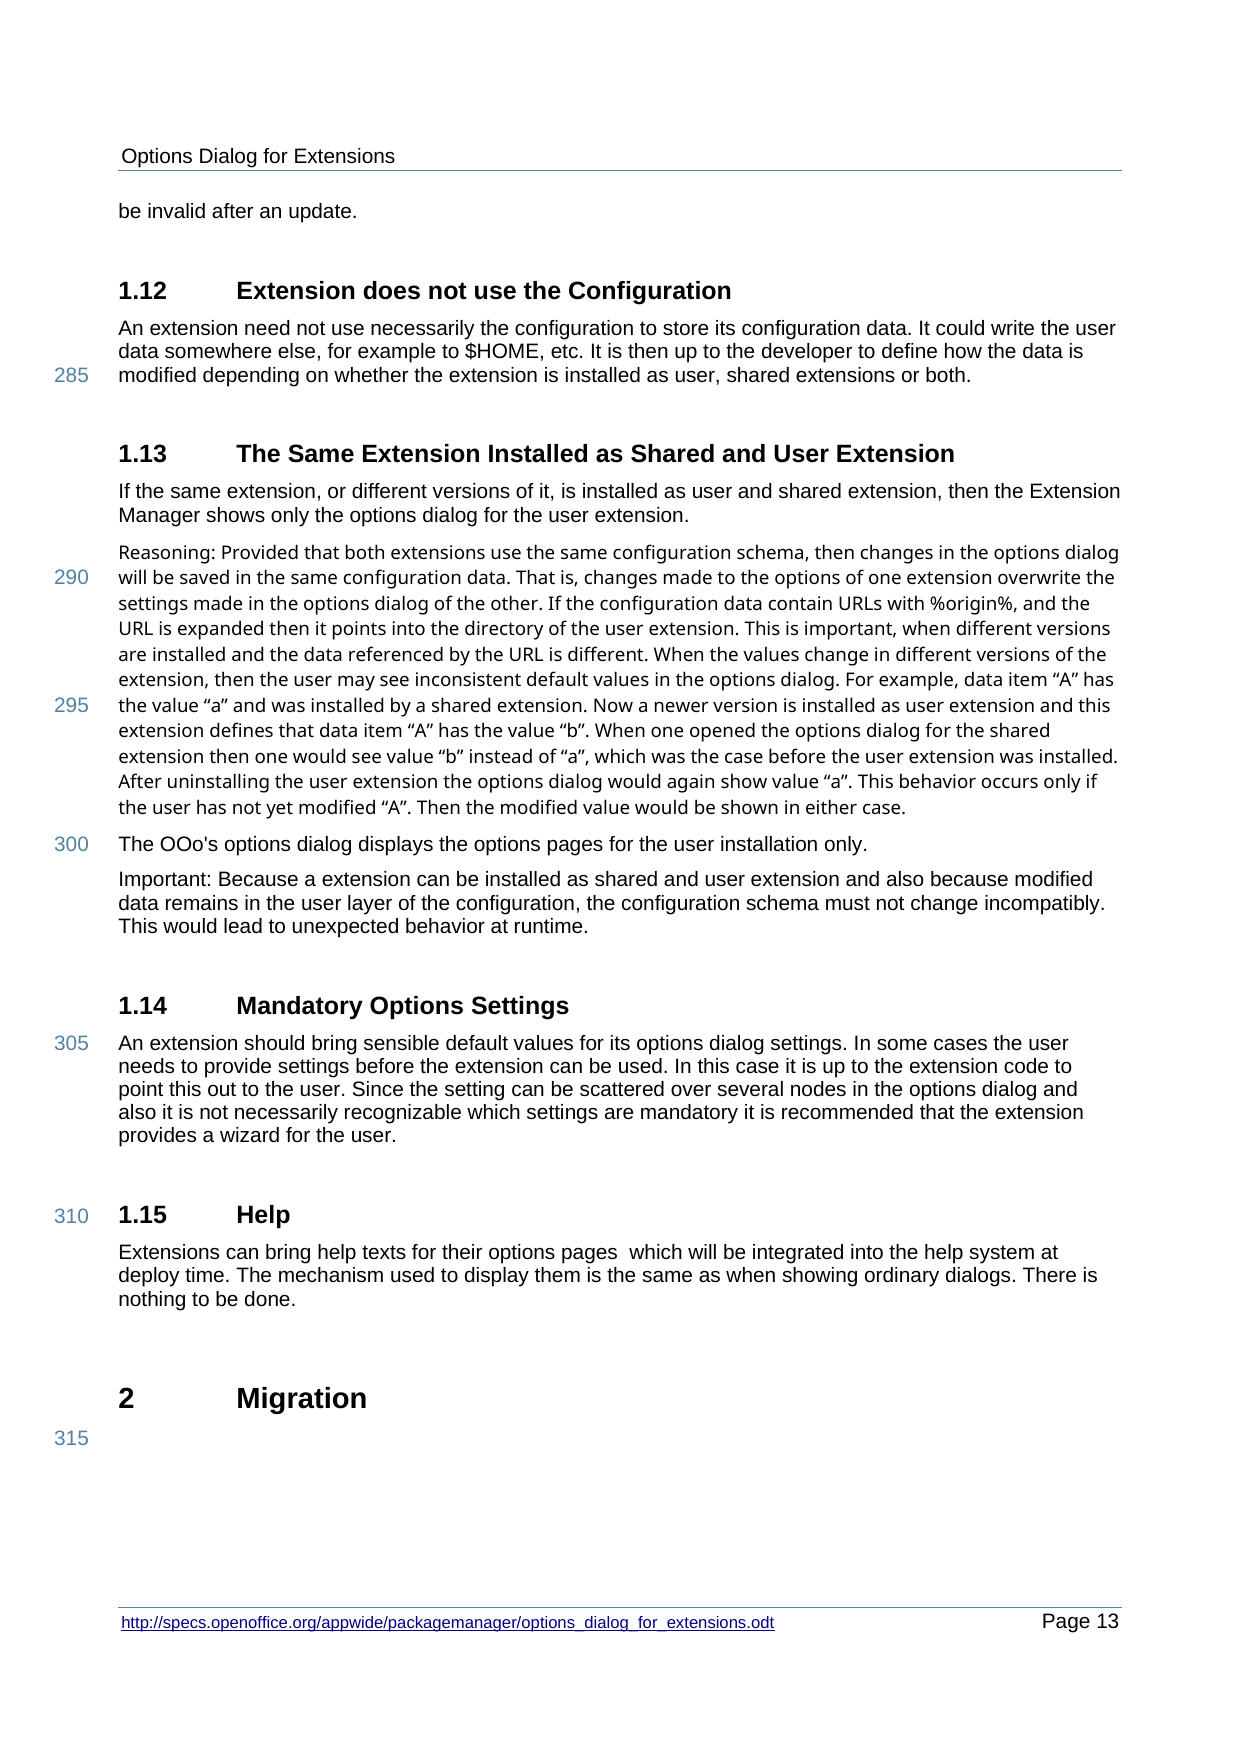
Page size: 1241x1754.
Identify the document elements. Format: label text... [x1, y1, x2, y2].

text An extension need not use necessarily the configuration to store its configuration data. It could write the user data somewhere else, for example to $HOME, etc. It is then up to the developer to define how the data is modified depending on whether the extension is installed as user, shared extensions or both. [118, 317, 1122, 386]
subtitle Help [118, 1201, 1122, 1229]
text If the same extension, or different versions of it, is installed as user and shared extension, then the Extension Manager shows only the options dialog for the user extension. [118, 480, 1122, 526]
text Extensions can bring help texts for their options pages which will be integrated into the help system at deploy time. The mechanism used to display them is the same as when showing ordinary dialogs. There is nothing to be done. [118, 1241, 1122, 1311]
text <Start typing here ----- If this part is irrelevant state a reason for its absence!> [118, 1426, 1122, 1450]
subtitle The Same Extension Installed as Shared and User Extension [118, 440, 1122, 468]
text be invalid after an update. [118, 200, 1122, 223]
text The OOo's options dialog displays the options pages for the user installation only. [118, 832, 1122, 855]
text Reasoning: Provided that both extensions use the same configuration schema, then changes in the options dialog will be saved in the same configuration data. That is, changes made to the options of one extension overwrite the settings made in the options dialog of the other. If the configuration data contain URLs with %origin%, and the URL is expanded then it points into the directory of the user extension. This is important, when different versions are installed and the data referenced by the URL is different. When the values change in different versions of the extension, then the user may see inconsistent default values in the options dialog. For example, data item “A” has the value “a” and was installed by a shared extension. Now a newer version is installed as user extension and this extension defines that data item “A” has the value “b”. When one opened the options dialog for the shared extension then one would see value “b” instead of “a”, which was the case before the user extension was installed. After uninstalling the user extension the options dialog would again show value “a”. This behavior occurs only if the user has not yet modified “A”. Then the modified value would be shown in either case. [118, 539, 1122, 820]
text An extension should bring sensible default values for its options dialog settings. In some cases the user needs to provide settings before the extension can be used. In this case it is up to the extension code to point this out to the user. Since the setting can be scattered over several nodes in the options dialog and also it is not necessarily recognizable which settings are mandatory it is recommended that the extension provides a wizard for the user. [118, 1031, 1122, 1147]
subtitle Migration [118, 1382, 1122, 1415]
text Important: Because a extension can be installed as shared and user extension and also because modified data remains in the user layer of the configuration, the configuration schema must not change incompatibly. This would lead to unexpected behavior at runtime. [118, 868, 1122, 938]
subtitle Mandatory Options Settings [118, 991, 1122, 1019]
subtitle Extension does not use the Configuration [118, 277, 1122, 305]
